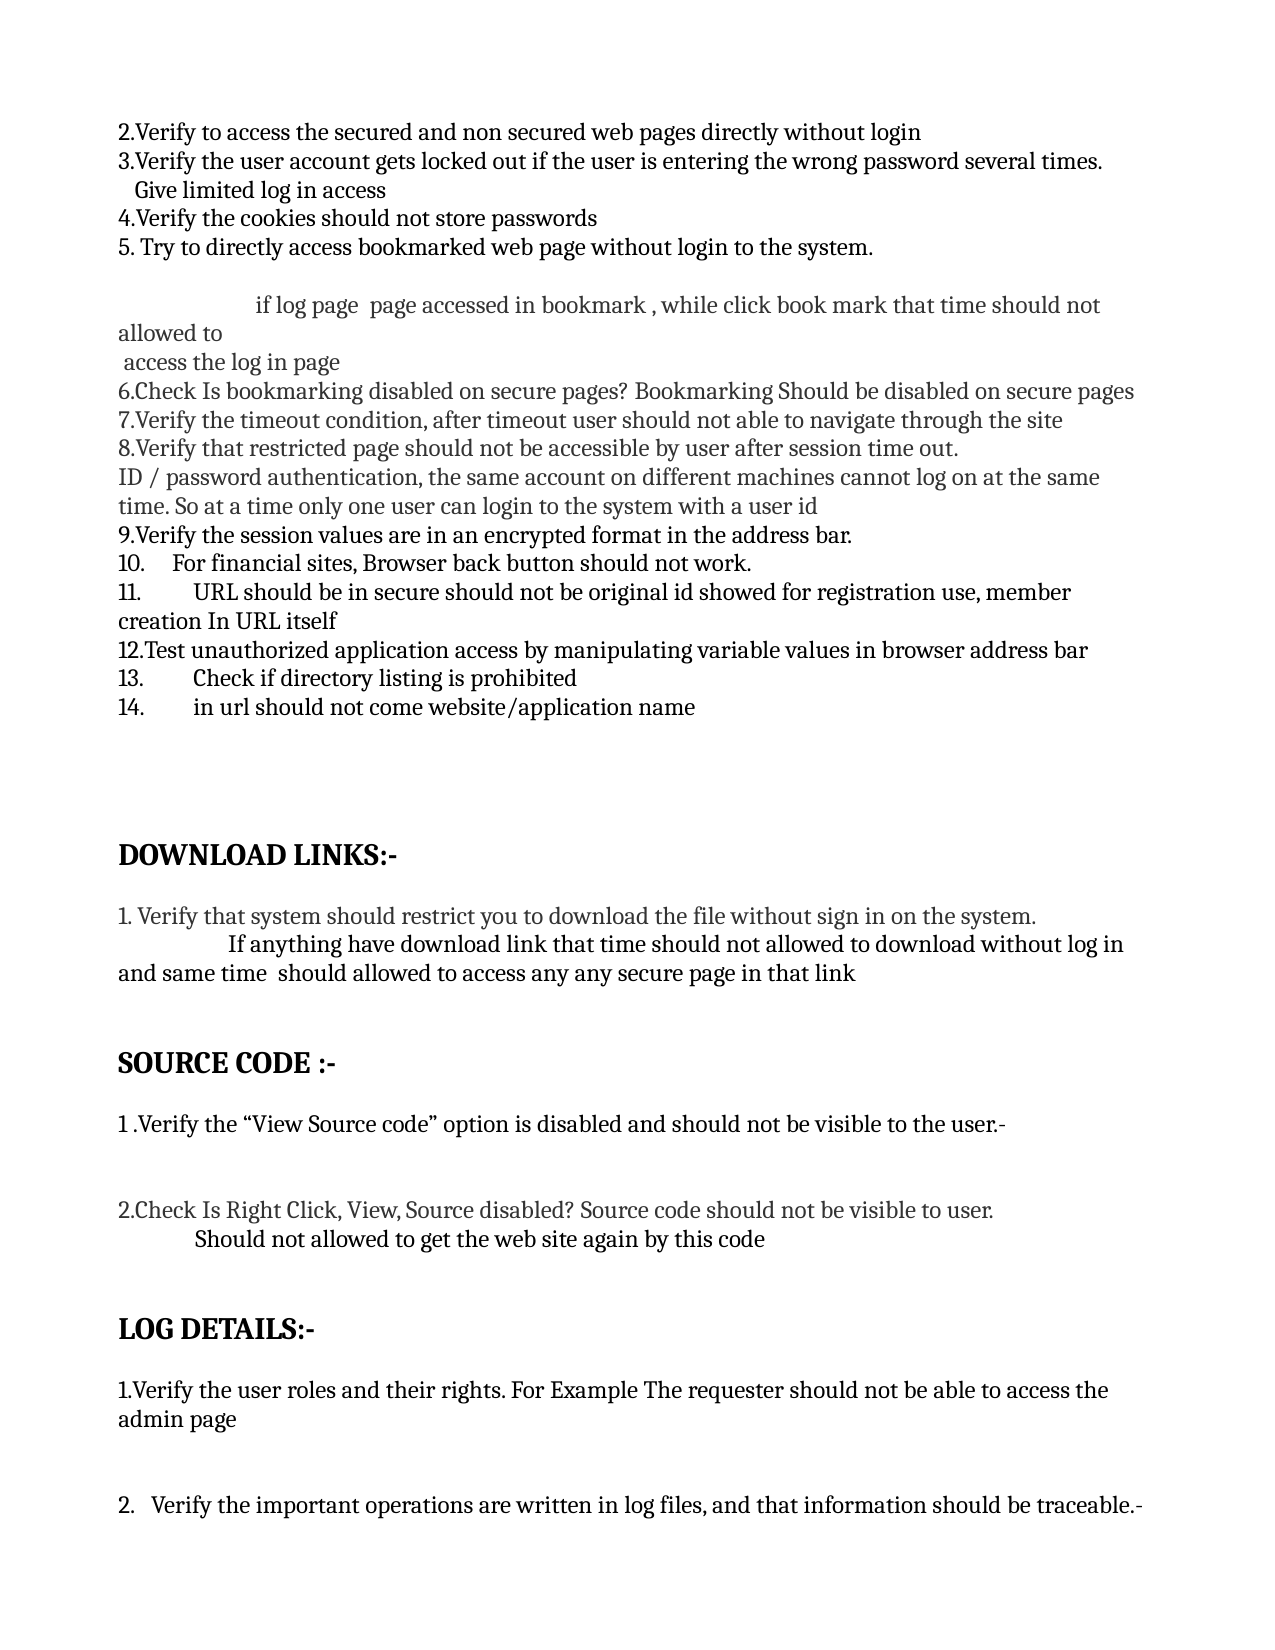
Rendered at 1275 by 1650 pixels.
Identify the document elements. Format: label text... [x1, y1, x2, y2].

text 10. For financial sites, Browser back button should not work. [118, 549, 1157, 578]
text ID / password authentication, the same account on different machines cannot log on at the same time. So at a time only one user can login to the system with a user id [118, 463, 1157, 521]
text Give limited log in access [118, 176, 1157, 204]
text 4.Verify the cookies should not store passwords [118, 204, 1157, 233]
list 12.Test unauthorized application access by manipulating variable values in browser address bar [118, 636, 1157, 664]
text 8.Verify that restricted page should not be accessible by user after session time out. [118, 434, 1157, 463]
text 2.Verify to access the secured and non secured web pages directly without login [118, 118, 1157, 147]
text access the log in page [118, 348, 1157, 377]
text SOURCE CODE :- [118, 1045, 1157, 1081]
text 9.Verify the session values are in an encrypted format in the address bar. [118, 521, 1157, 549]
text 1. Verify that system should restrict you to download the file without sign in on the system. [118, 902, 1157, 930]
list 6.Check Is bookmarking disabled on secure pages? Bookmarking Should be disabled on secure pages [118, 377, 1157, 406]
text Should not allowed to get the web site again by this code [118, 1225, 1157, 1254]
text 2. Verify the important operations are written in log files, and that information should be traceable.- [118, 1491, 1157, 1520]
list URL should be in secure should not be original id showed for registration use, member creation In URL itself [118, 578, 1157, 636]
list Check if directory listing is prohibited [118, 664, 1157, 693]
text DOWNLOAD LINKS:- [118, 837, 1157, 873]
text If anything have download link that time should not allowed to download without log in and same time should allowed to access any any secure page in that link [118, 930, 1157, 988]
text 1 .Verify the “View Source code” option is disabled and should not be visible to the user.- [118, 1110, 1157, 1139]
text 1.Verify the user roles and their rights. For Example The requester should not be able to access the admin page [118, 1376, 1157, 1433]
text 3.Verify the user account gets locked out if the user is entering the wrong password several times. [118, 147, 1157, 176]
text 7.Verify the timeout condition, after timeout user should not able to navigate through the site [118, 406, 1157, 434]
text 5. Try to directly access bookmarked web page without login to the system. [118, 233, 1157, 262]
text if log page page accessed in bookmark , while click book mark that time should not allowed to [118, 291, 1157, 348]
list in url should not come website/application name [118, 693, 1157, 722]
text LOG DETAILS:- [118, 1311, 1157, 1347]
text 2.Check Is Right Click, View, Source disabled? Source code should not be visible to user. [118, 1196, 1157, 1225]
